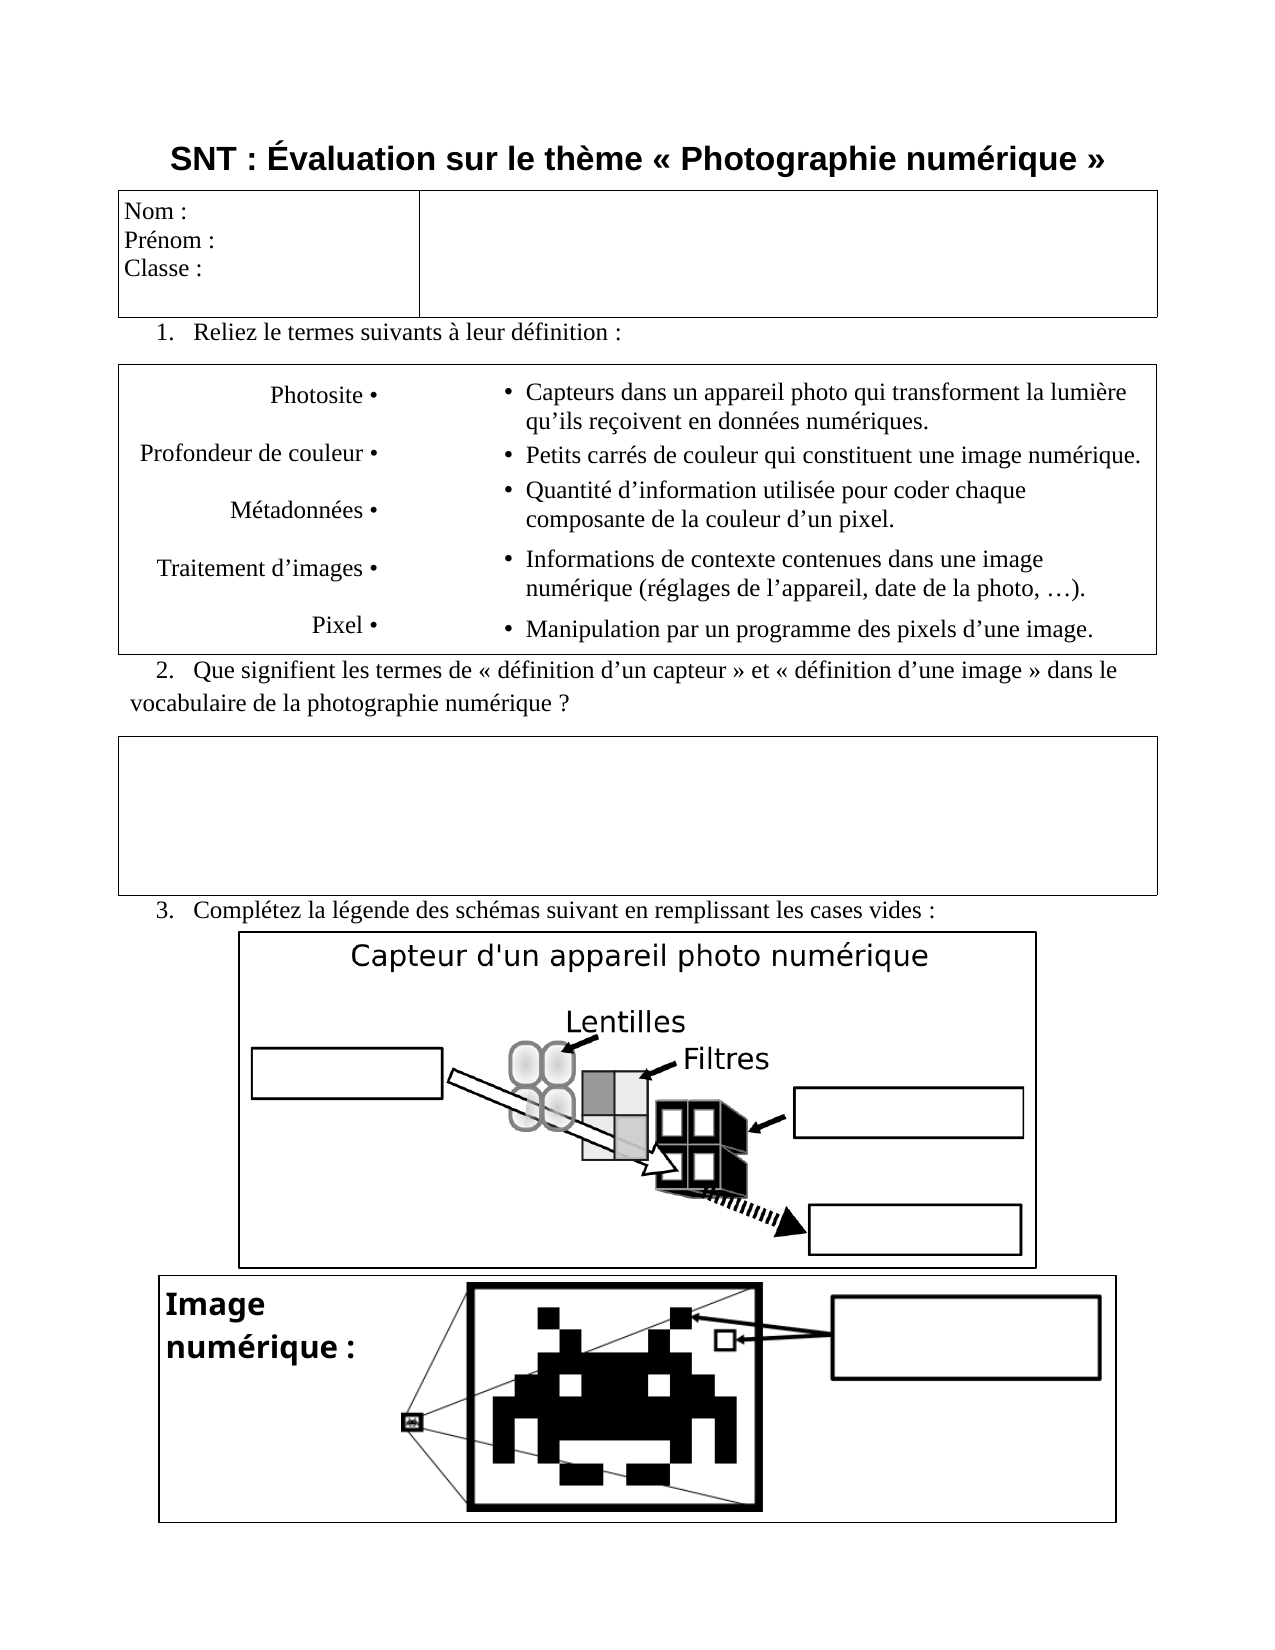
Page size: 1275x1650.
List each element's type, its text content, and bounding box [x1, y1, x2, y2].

list Que signifient les termes de « définition d’un capteur » et « définition d’une image » dans le vocabulaire de la photographie numérique ? [130, 655, 1157, 717]
table_header Photosite • Profondeur de couleur • Métadonnées • Traitement d’images • Pixel • [119, 365, 384, 654]
list Complétez la légende des schémas suivant en remplissant les cases vides : [130, 896, 1157, 924]
table_header [420, 191, 1157, 317]
table_header Capteurs dans un appareil photo qui transforment la lumière qu’ils reçoivent en données numériques. Petits carrés de couleur qui constituent une image numérique. Quantité d’information utilisée pour coder chaque composante de la couleur d’un pixel. Informations de contexte contenues dans une image numérique (réglages de l’appareil, date de la photo, …). Manipulation par un programme des pixels d’une image. [461, 365, 1156, 654]
picture [401, 1282, 1102, 1512]
table_header Nom : Prénom : Classe : [119, 191, 419, 317]
table_header [119, 737, 1157, 895]
list Reliez le termes suivants à leur définition : [130, 318, 1157, 346]
picture [250, 942, 1025, 1256]
table_header [384, 365, 461, 654]
subtitle SNT : Évaluation sur le thème « Photographie numérique » [118, 139, 1157, 178]
